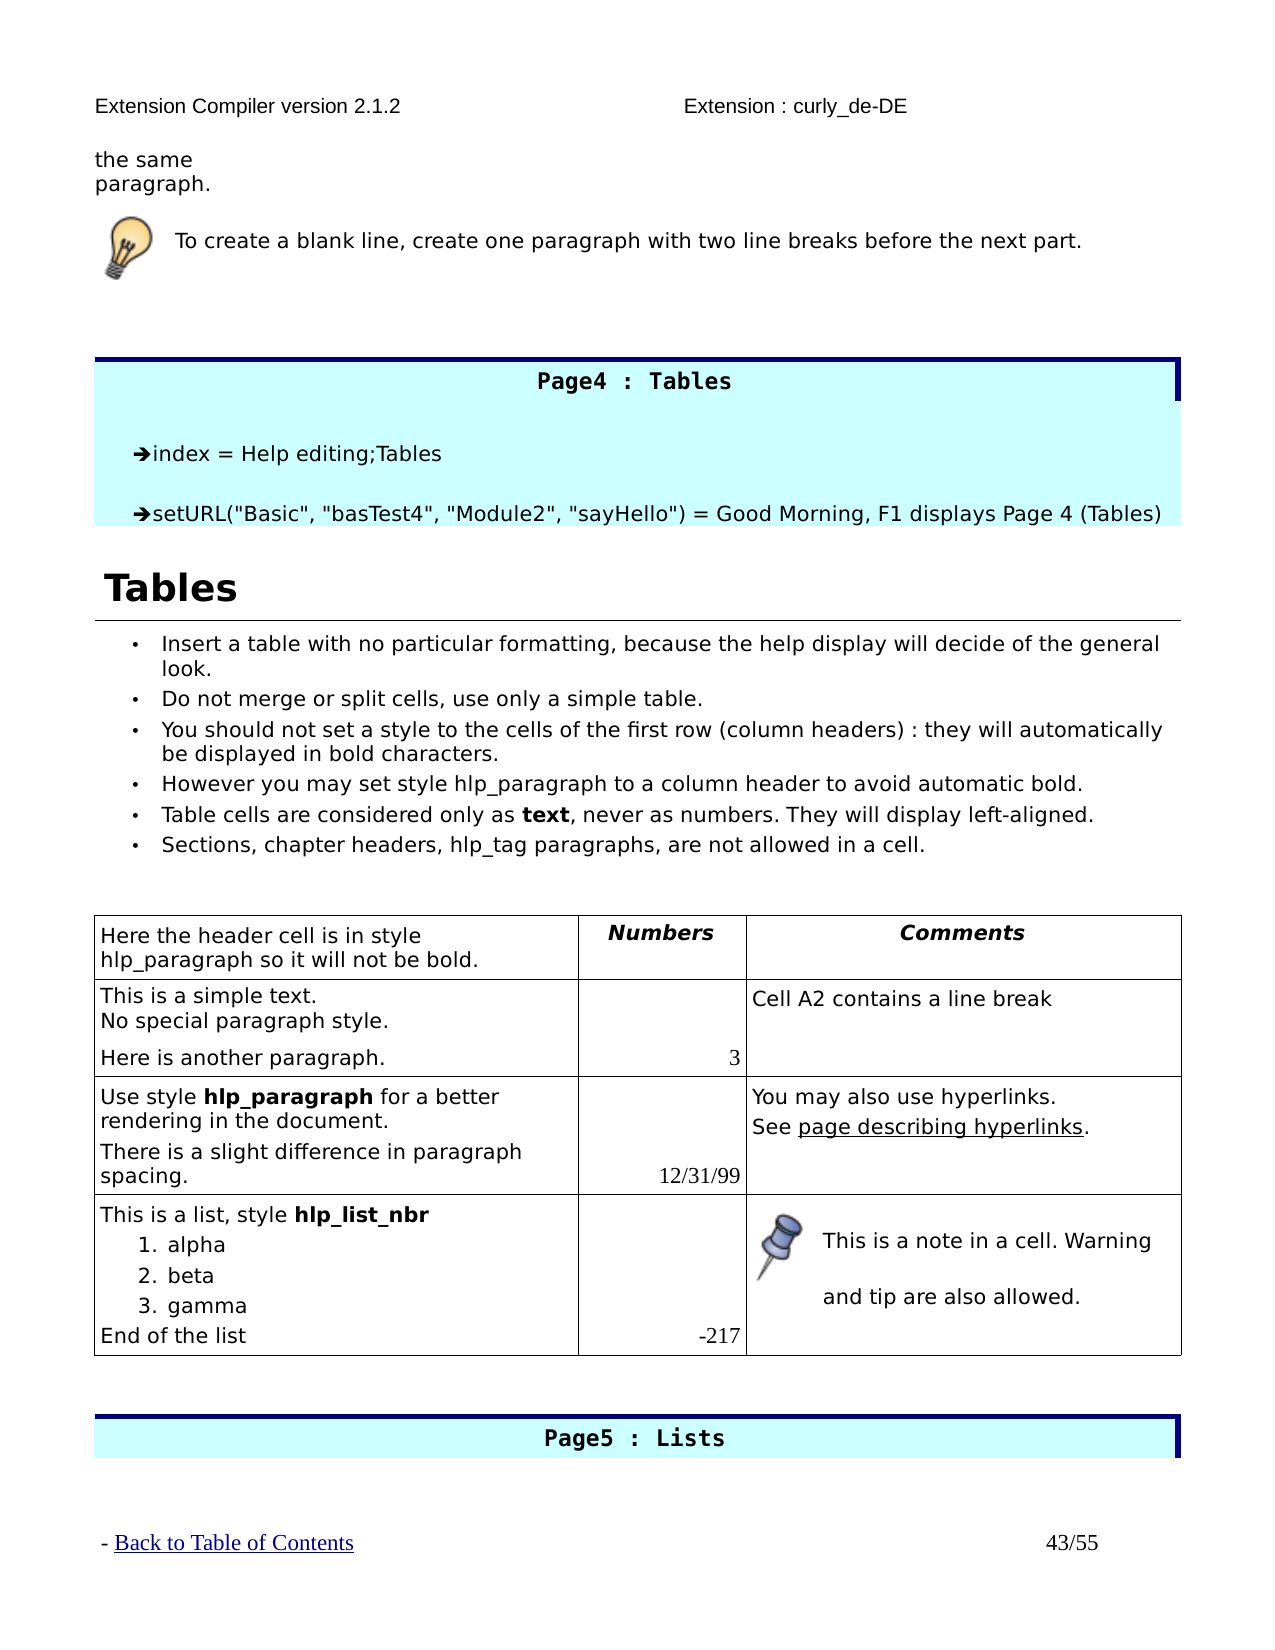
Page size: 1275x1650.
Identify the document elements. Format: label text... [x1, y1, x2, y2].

table_header Numbers [579, 916, 746, 978]
text the same paragraph. [94, 147, 1181, 196]
text Page5 : Lists [94, 1415, 1175, 1458]
list However you may set style hlp_paragraph to a column header to avoid automatic bold. [132, 772, 1181, 797]
table_cell This is a note in a cell. Warning and tip are also allowed. [747, 1195, 1181, 1354]
table_cell This is a simple text. No special paragraph style. Here is another paragraph. [95, 980, 578, 1076]
list setURL("Basic", "basTest4", "Module2", "sayHello") = Good Morning, F1 displays Page 4 (Tables) [94, 502, 1181, 526]
table_cell Cell A2 contains a line break [747, 980, 1181, 1076]
table_cell 3 [579, 980, 746, 1076]
table_cell 31.12.99 [579, 1077, 746, 1194]
picture [752, 1212, 808, 1284]
picture [95, 212, 163, 285]
list Sections, chapter headers, hlp_tag paragraphs, are not allowed in a cell. [132, 833, 1181, 857]
table_cell You may also use hyperlinks. See page describing hyperlinks. [747, 1077, 1181, 1194]
table_cell Use style hlp_paragraph for a better rendering in the document. There is a slight difference in paragraph spacing. [95, 1077, 578, 1194]
list To create a blank line, create one paragraph with two line breaks before the next part. [94, 211, 1181, 286]
text Page4 : Tables [94, 358, 1175, 401]
list Insert a table with no particular formatting, because the help display will decide of the general look. [132, 632, 1181, 681]
list index = Help editing;Tables [94, 442, 1181, 466]
table_header Here the header cell is in style hlp_paragraph so it will not be bold. [95, 916, 578, 978]
list Do not merge or split cells, use only a simple table. [132, 687, 1181, 712]
table_cell This is a list, style hlp_list_nbr alpha beta gamma End of the list [95, 1195, 578, 1354]
table_header Comments [747, 916, 1181, 978]
text Tables [94, 557, 1181, 620]
list Table cells are considered only as text, never as numbers. They will display left-aligned. [132, 803, 1181, 827]
list You should not set a style to the cells of the first row (column headers) : they will automatically be displayed in bold characters. [132, 717, 1181, 766]
table_cell -217 [579, 1195, 746, 1354]
